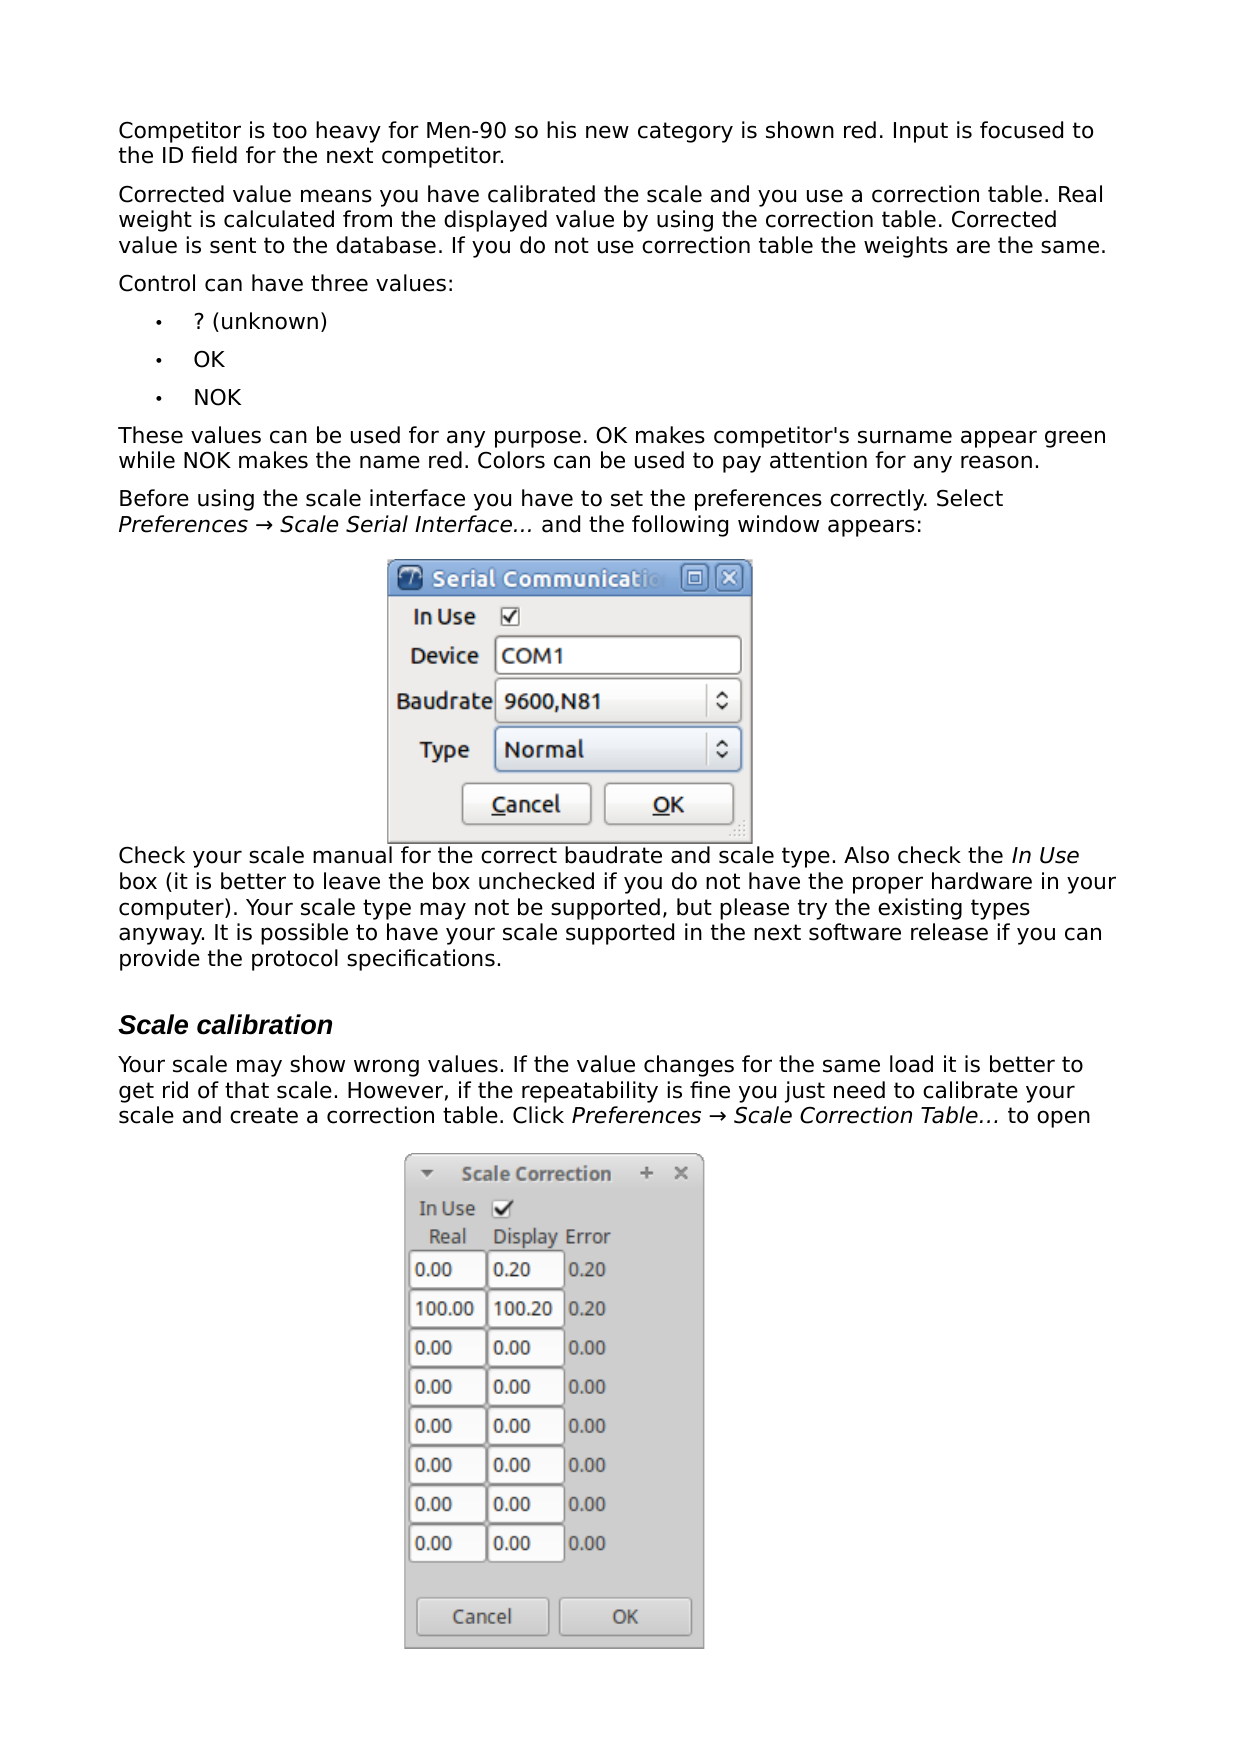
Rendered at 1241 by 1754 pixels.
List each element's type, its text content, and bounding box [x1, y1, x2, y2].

text Before using the scale interface you have to set the preferences correctly. Select Preferences → Scale Serial Interface... and the following window appears: [118, 486, 1122, 537]
text Competitor is too heavy for Men-90 so his new category is shown red. Input is focused to the ID field for the next competitor. [118, 118, 1122, 169]
list NOK [156, 385, 1122, 410]
text Corrected value means you have calibrated the scale and you use a correction table. Real weight is calculated from the displayed value by using the correction table. Corrected value is sent to the database. If you do not use correction table the weights are the same. [118, 182, 1122, 258]
text These values can be used for any purpose. OK makes competitor's surname appear green while NOK makes the name red. Colors can be used to pay attention for any reason. [118, 423, 1122, 474]
text Check your scale manual for the correct baudrate and scale type. Also check the In Use box (it is better to leave the box unchecked if you do not have the proper hardware in your computer). Your scale type may not be supported, but please try the existing types anyway. It is possible to have your scale supported in the next software release if you can provide the protocol specifications. [118, 550, 1122, 971]
subtitle Scale calibration [118, 1009, 1122, 1040]
list ? (unknown) [156, 309, 1122, 334]
picture [387, 559, 753, 844]
list OK [156, 347, 1122, 372]
text Control can have three values: [118, 271, 1122, 296]
picture [404, 1153, 705, 1649]
text Your scale may show wrong values. If the value changes for the same load it is better to get rid of that scale. However, if the repeatability is fine you just need to calibrate your scale and create a correction table. Click Preferences → Scale Correction Table… to open [118, 1052, 1122, 1129]
